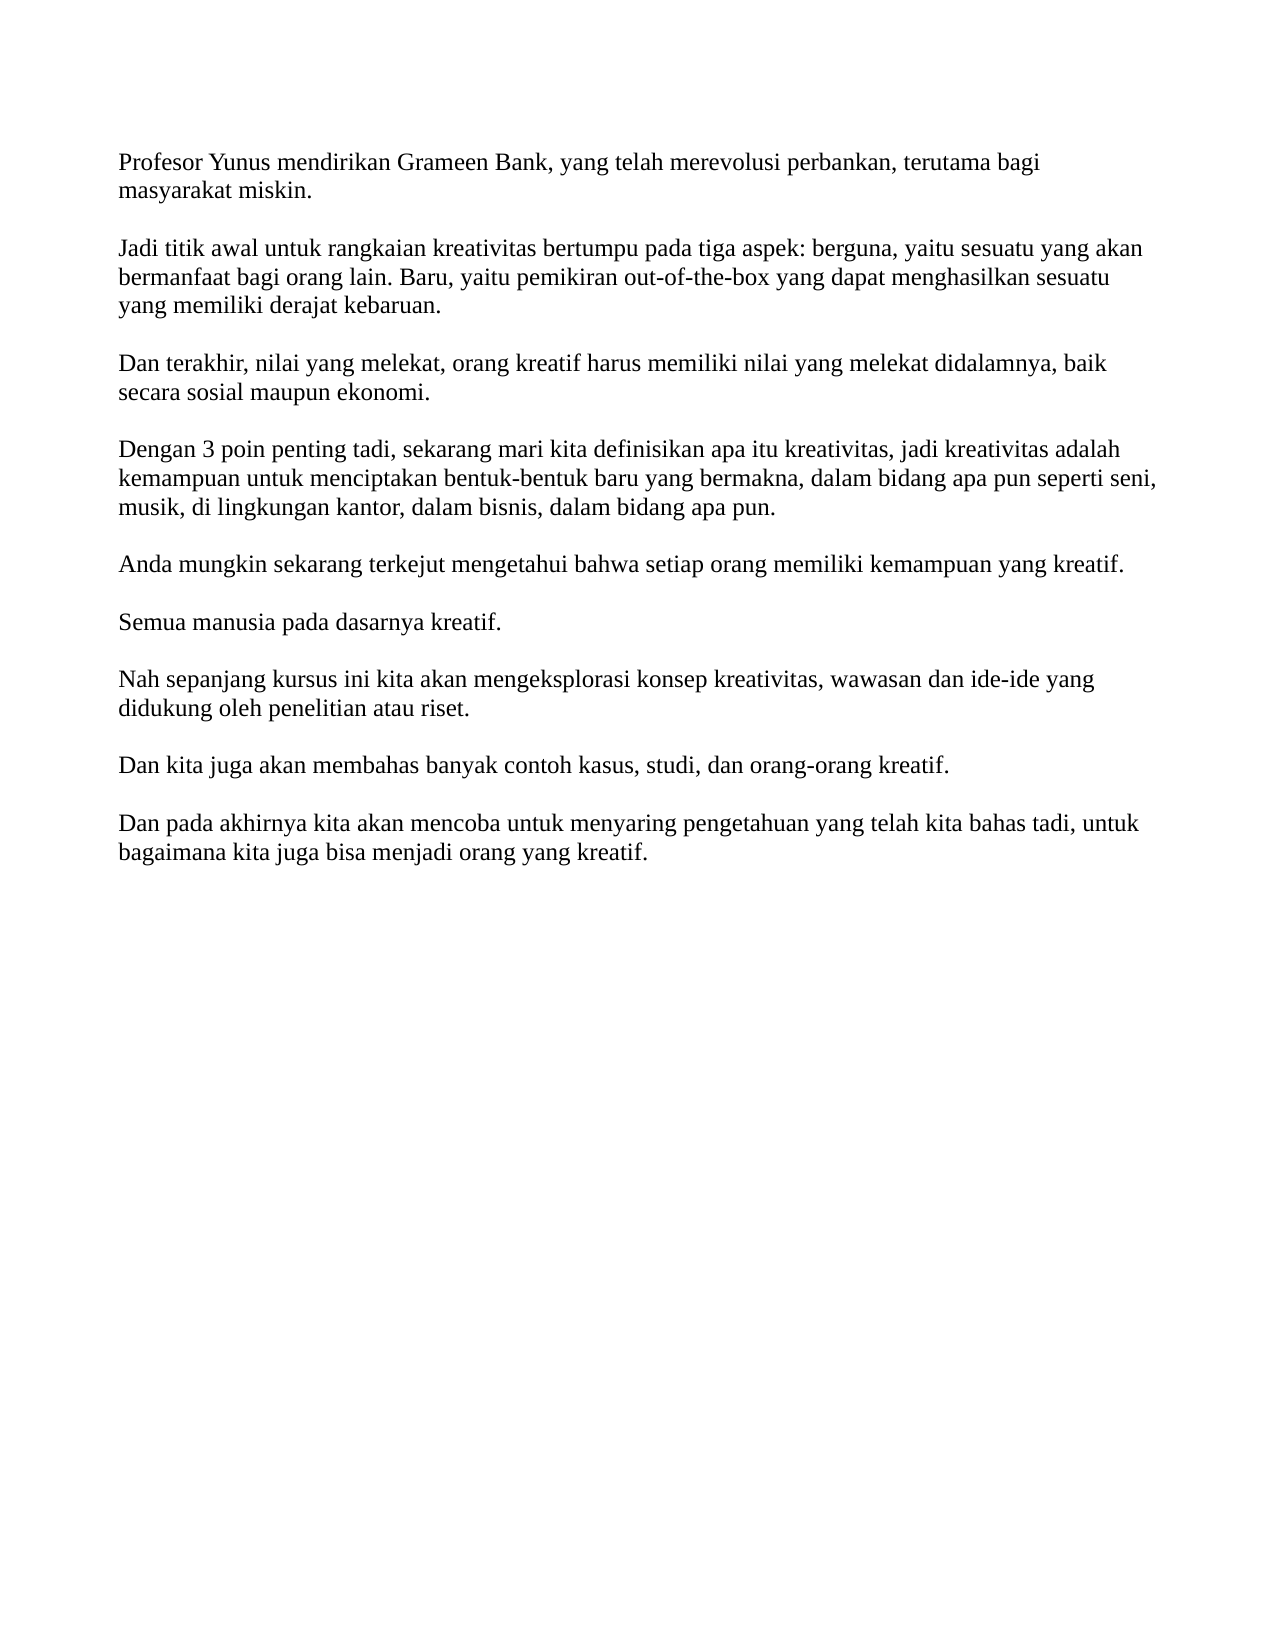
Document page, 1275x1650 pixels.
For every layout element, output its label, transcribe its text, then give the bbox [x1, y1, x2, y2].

text Anda mungkin sekarang terkejut mengetahui bahwa setiap orang memiliki kemampuan yang kreatif. [118, 549, 1157, 578]
text Nah sepanjang kursus ini kita akan mengeksplorasi konsep kreativitas, wawasan dan ide-ide yang didukung oleh penelitian atau riset. [118, 664, 1157, 722]
text Profesor Yunus mendirikan Grameen Bank, yang telah merevolusi perbankan, terutama bagi masyarakat miskin. [118, 147, 1157, 204]
text Dan pada akhirnya kita akan mencoba untuk menyaring pengetahuan yang telah kita bahas tadi, untuk bagaimana kita juga bisa menjadi orang yang kreatif. [118, 808, 1157, 866]
text Dan terakhir, nilai yang melekat, orang kreatif harus memiliki nilai yang melekat didalamnya, baik secara sosial maupun ekonomi. [118, 348, 1157, 406]
text Semua manusia pada dasarnya kreatif. [118, 607, 1157, 636]
text Jadi titik awal untuk rangkaian kreativitas bertumpu pada tiga aspek: berguna, yaitu sesuatu yang akan bermanfaat bagi orang lain. Baru, yaitu pemikiran out-of-the-box yang dapat menghasilkan sesuatu yang memiliki derajat kebaruan. [118, 233, 1157, 319]
text Dengan 3 poin penting tadi, sekarang mari kita definisikan apa itu kreativitas, jadi kreativitas adalah kemampuan untuk menciptakan bentuk-bentuk baru yang bermakna, dalam bidang apa pun seperti seni, musik, di lingkungan kantor, dalam bisnis, dalam bidang apa pun. [118, 434, 1157, 521]
text Dan kita juga akan membahas banyak contoh kasus, studi, dan orang-orang kreatif. [118, 751, 1157, 779]
